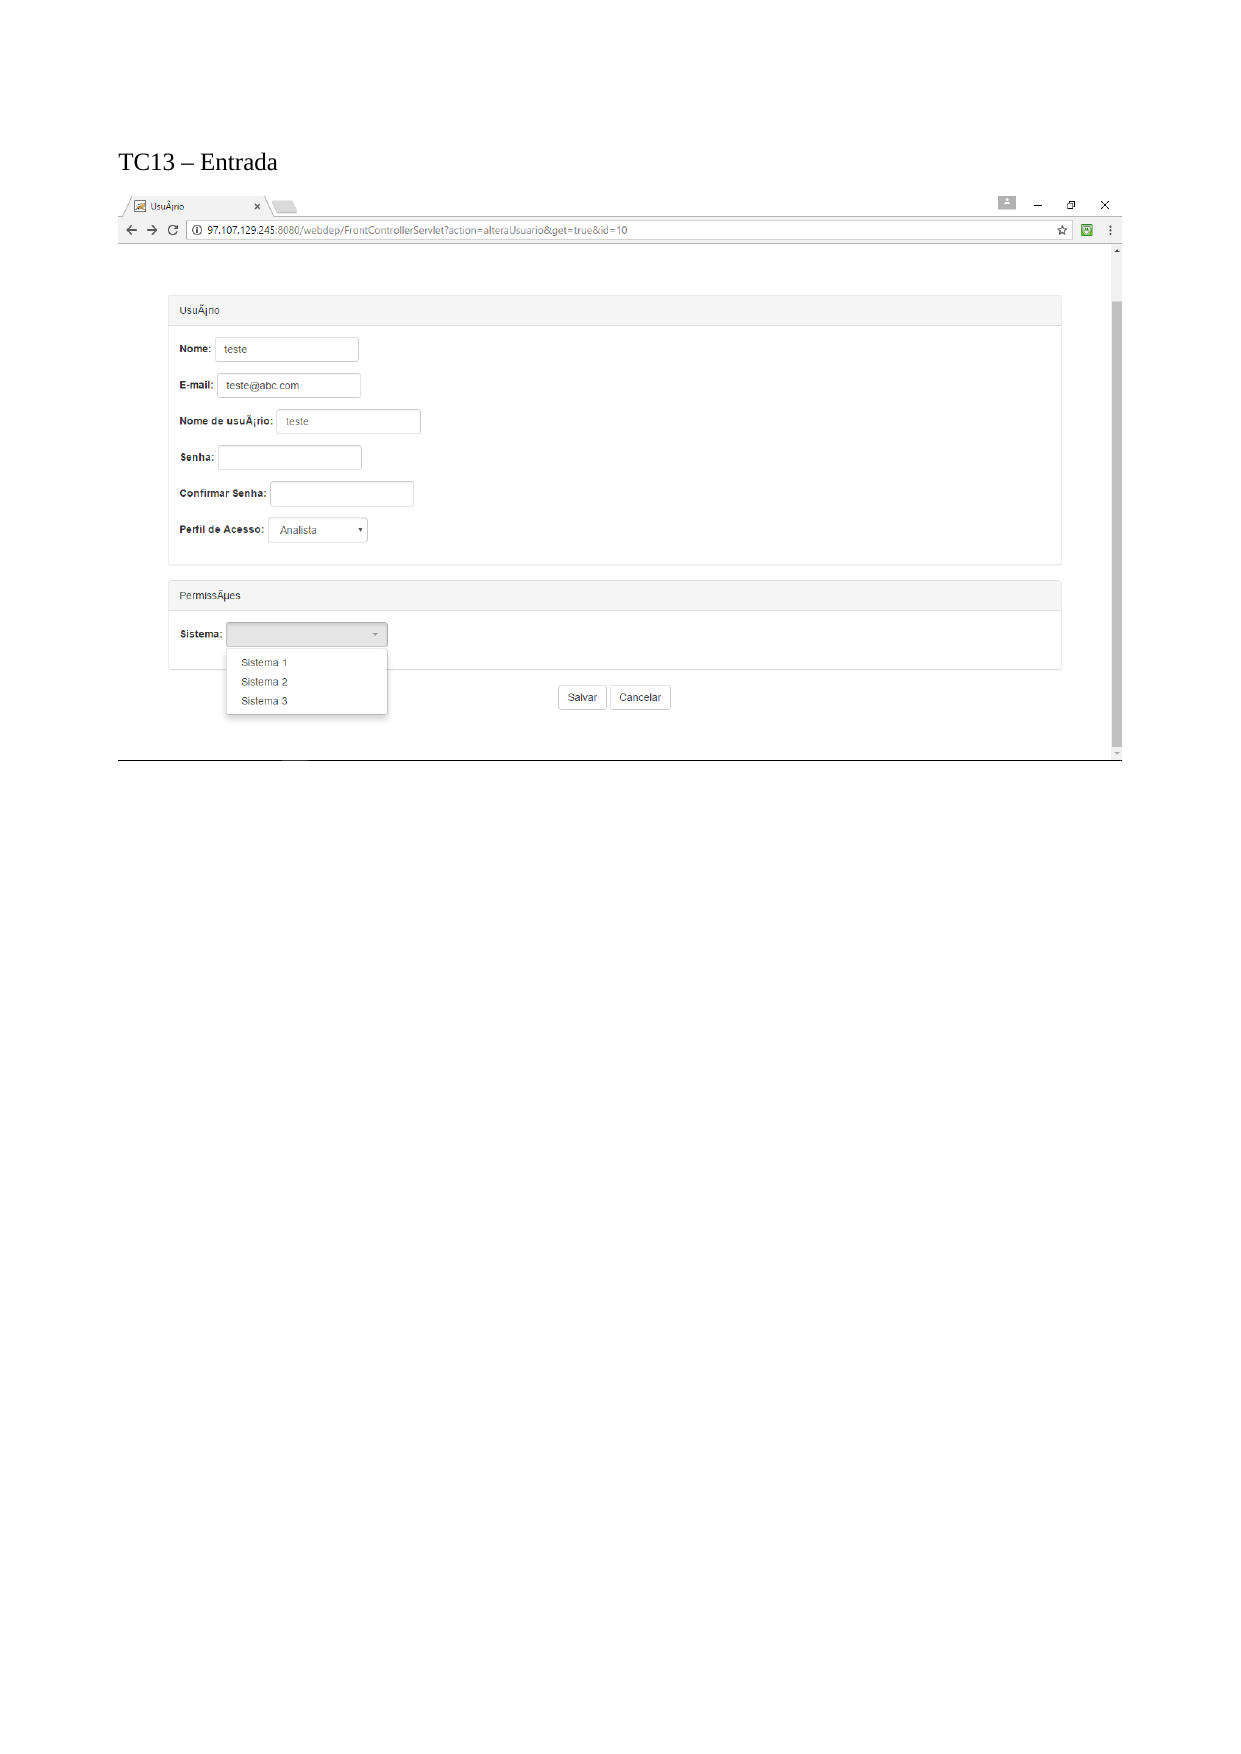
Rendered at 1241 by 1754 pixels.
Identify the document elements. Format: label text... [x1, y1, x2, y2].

text TC13 – Entrada [118, 147, 1122, 176]
